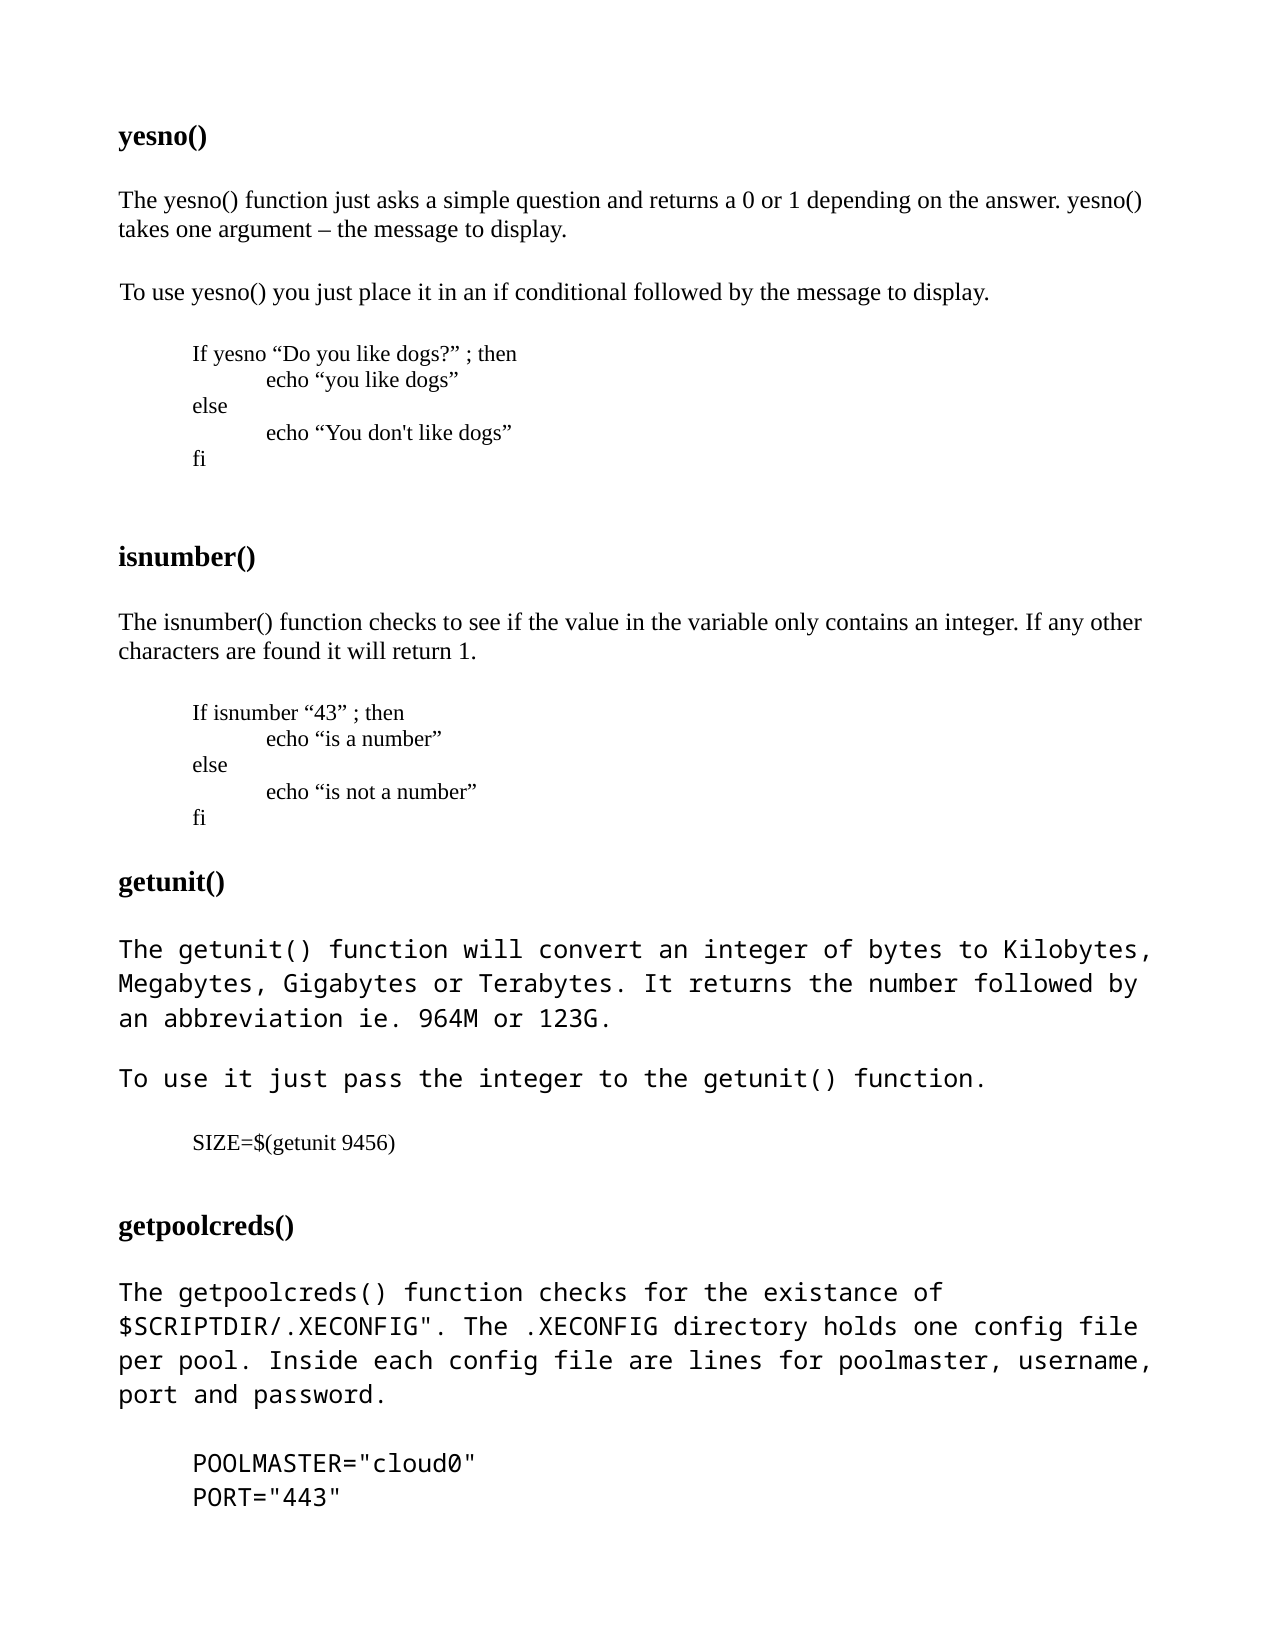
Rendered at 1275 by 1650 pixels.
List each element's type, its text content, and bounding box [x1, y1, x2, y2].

text getpoolcreds() [118, 1208, 1157, 1241]
text else [192, 392, 1157, 419]
list To use yesno() you just place it in an if conditional followed by the message to display. [82, 277, 1157, 306]
text The getpoolcreds() function checks for the existance of $SCRIPTDIR/.XECONFIG". The .XECONFIG directory holds one config file per pool. Inside each config file are lines for poolmaster, username, port and password. [118, 1275, 1157, 1411]
text SIZE=$(getunit 9456) [192, 1129, 1157, 1155]
text POOLMASTER="cloud0" [192, 1445, 1157, 1479]
text else [192, 751, 1157, 778]
text yesno() [118, 118, 1157, 152]
text echo “You don't like dogs” [192, 419, 1157, 445]
text The getunit() function will convert an integer of bytes to Kilobytes, Megabytes, Gigabytes or Terabytes. It returns the number followed by an abbreviation ie. 964M or 123G. [118, 932, 1157, 1034]
text PORT="443" [192, 1479, 1157, 1513]
text echo “is a number” [192, 725, 1157, 751]
text echo “you like dogs” [192, 366, 1157, 392]
text If isnumber “43” ; then [192, 699, 1157, 725]
text fi [192, 804, 1157, 830]
text echo “is not a number” [192, 778, 1157, 804]
text getunit() [118, 864, 1157, 898]
text If yesno “Do you like dogs?” ; then [192, 339, 1157, 366]
text isnumber() [118, 539, 1157, 573]
text To use it just pass the integer to the getunit() function. [118, 1061, 1157, 1095]
text The yesno() function just asks a simple question and returns a 0 or 1 depending on the answer. yesno() takes one argument – the message to display. [118, 185, 1157, 243]
text The isnumber() function checks to see if the value in the variable only contains an integer. If any other characters are found it will return 1. [118, 607, 1157, 664]
text fi [192, 445, 1157, 471]
